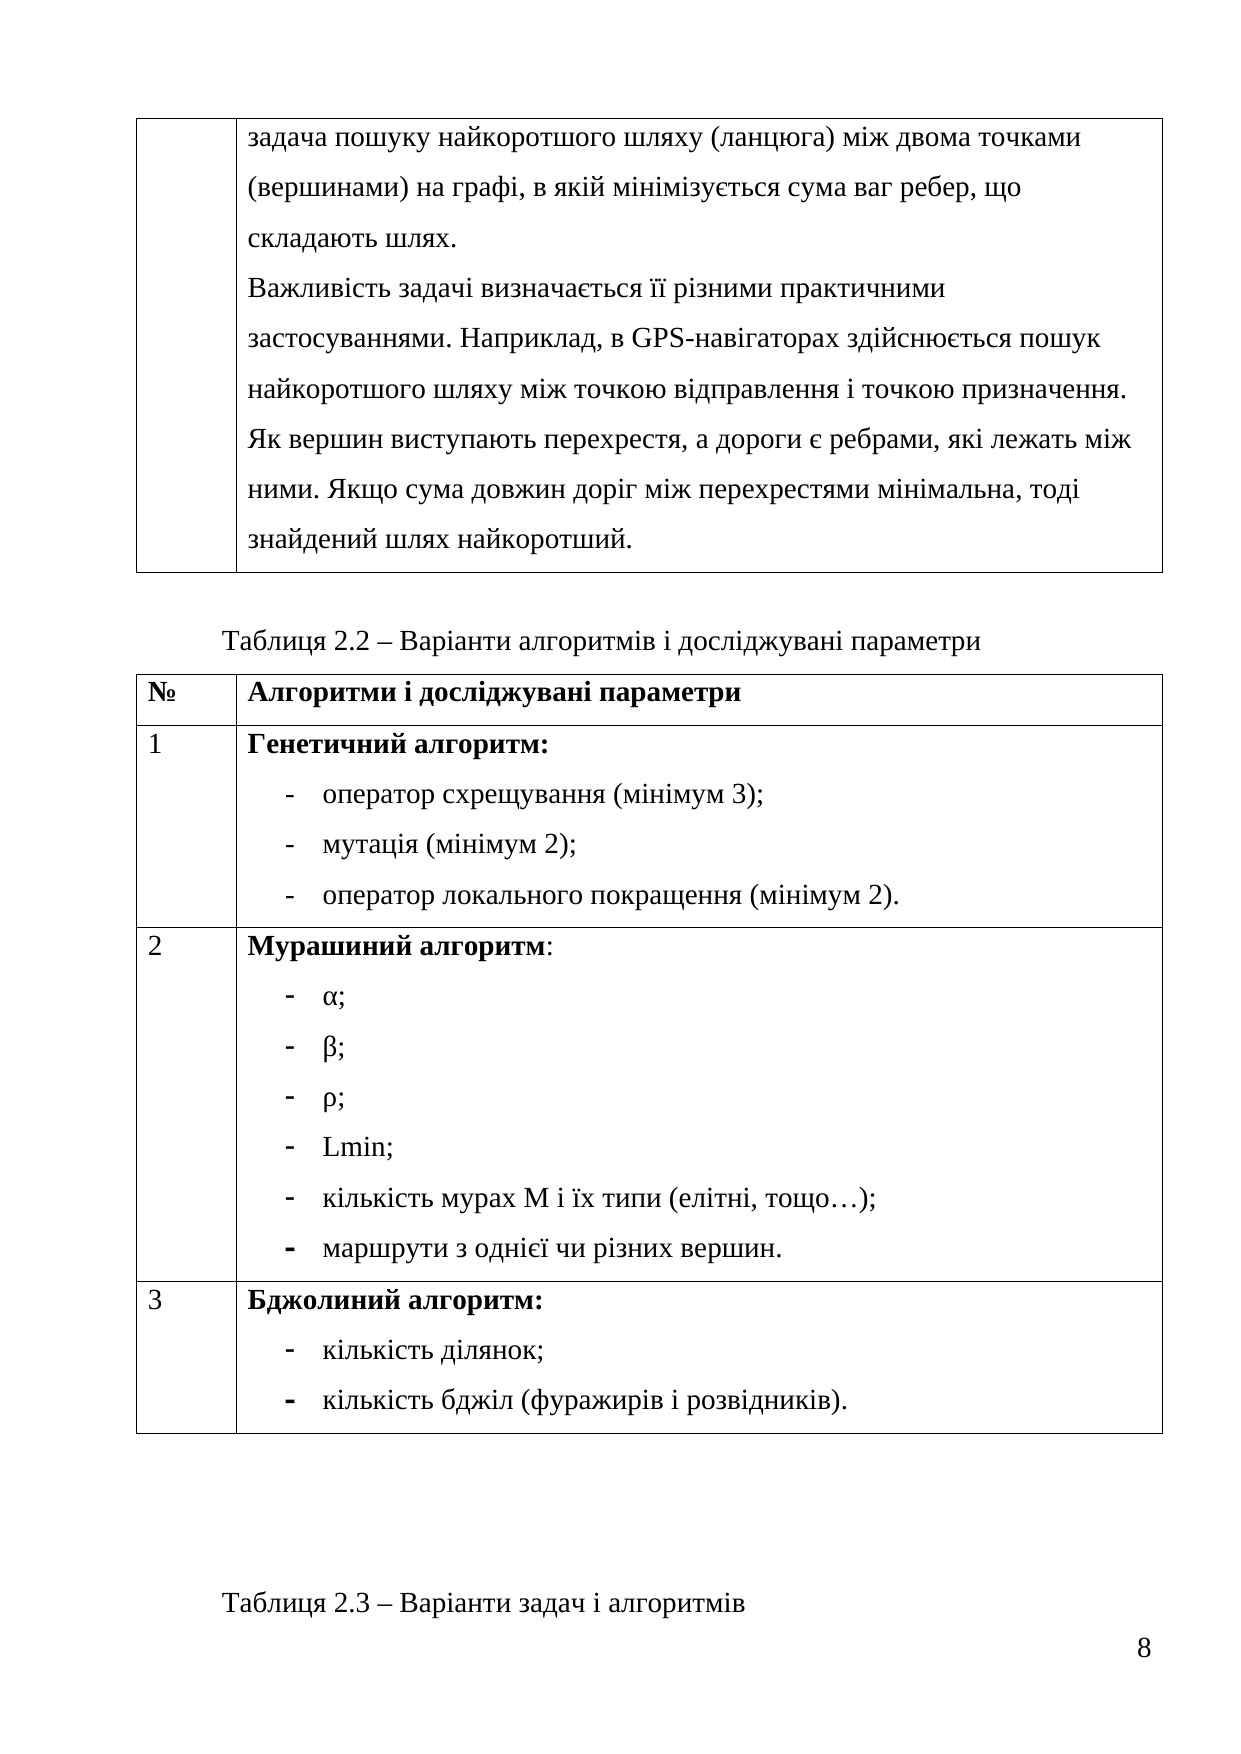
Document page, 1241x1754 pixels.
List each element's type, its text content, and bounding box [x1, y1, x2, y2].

table_header № [137, 675, 236, 725]
table_header Алгоритми і досліджувані параметри [237, 675, 1162, 725]
table_cell [137, 119, 236, 572]
table_cell Генетичний алгоритм: оператор схрещування (мінімум 3); мутація (мінімум 2); оператор локального покращення (мінімум 2). [237, 726, 1162, 927]
text Таблиця 2.3 – Варіанти задач і алгоритмів [148, 1585, 1152, 1618]
table_cell 1 [137, 726, 236, 927]
table_cell 2 [137, 928, 236, 1281]
table_cell - задача пошуку найкоротшого шляху (ланцюга) між двома точками (вершинами) на графі, в якій мінімізується сума ваг ребер, що складають шлях. Важливість задачі визначається її різними практичними застосуваннями. Наприклад, в GPS-навігаторах здійснюється пошук найкоротшого шляху між точкою відправлення і точкою призначення. Як вершин виступають перехрестя, а дороги є ребрами, які лежать між ними. Якщо сума довжин доріг між перехрестями мінімальна, тоді знайдений шлях найкоротший. [237, 119, 1162, 572]
text Таблиця 2.2 – Варіанти алгоритмів і досліджувані параметри [148, 623, 1152, 657]
table_cell 3 [137, 1282, 236, 1433]
table_cell Бджолиний алгоритм: кількість ділянок; кількість бджіл (фуражирів і розвідників). [237, 1282, 1162, 1433]
table_cell Мурашиний алгоритм: α; β; ρ; Lmin; кількість мурах М і їх типи (елітні, тощо…); маршрути з однієї чи різних вершин. [237, 928, 1162, 1281]
